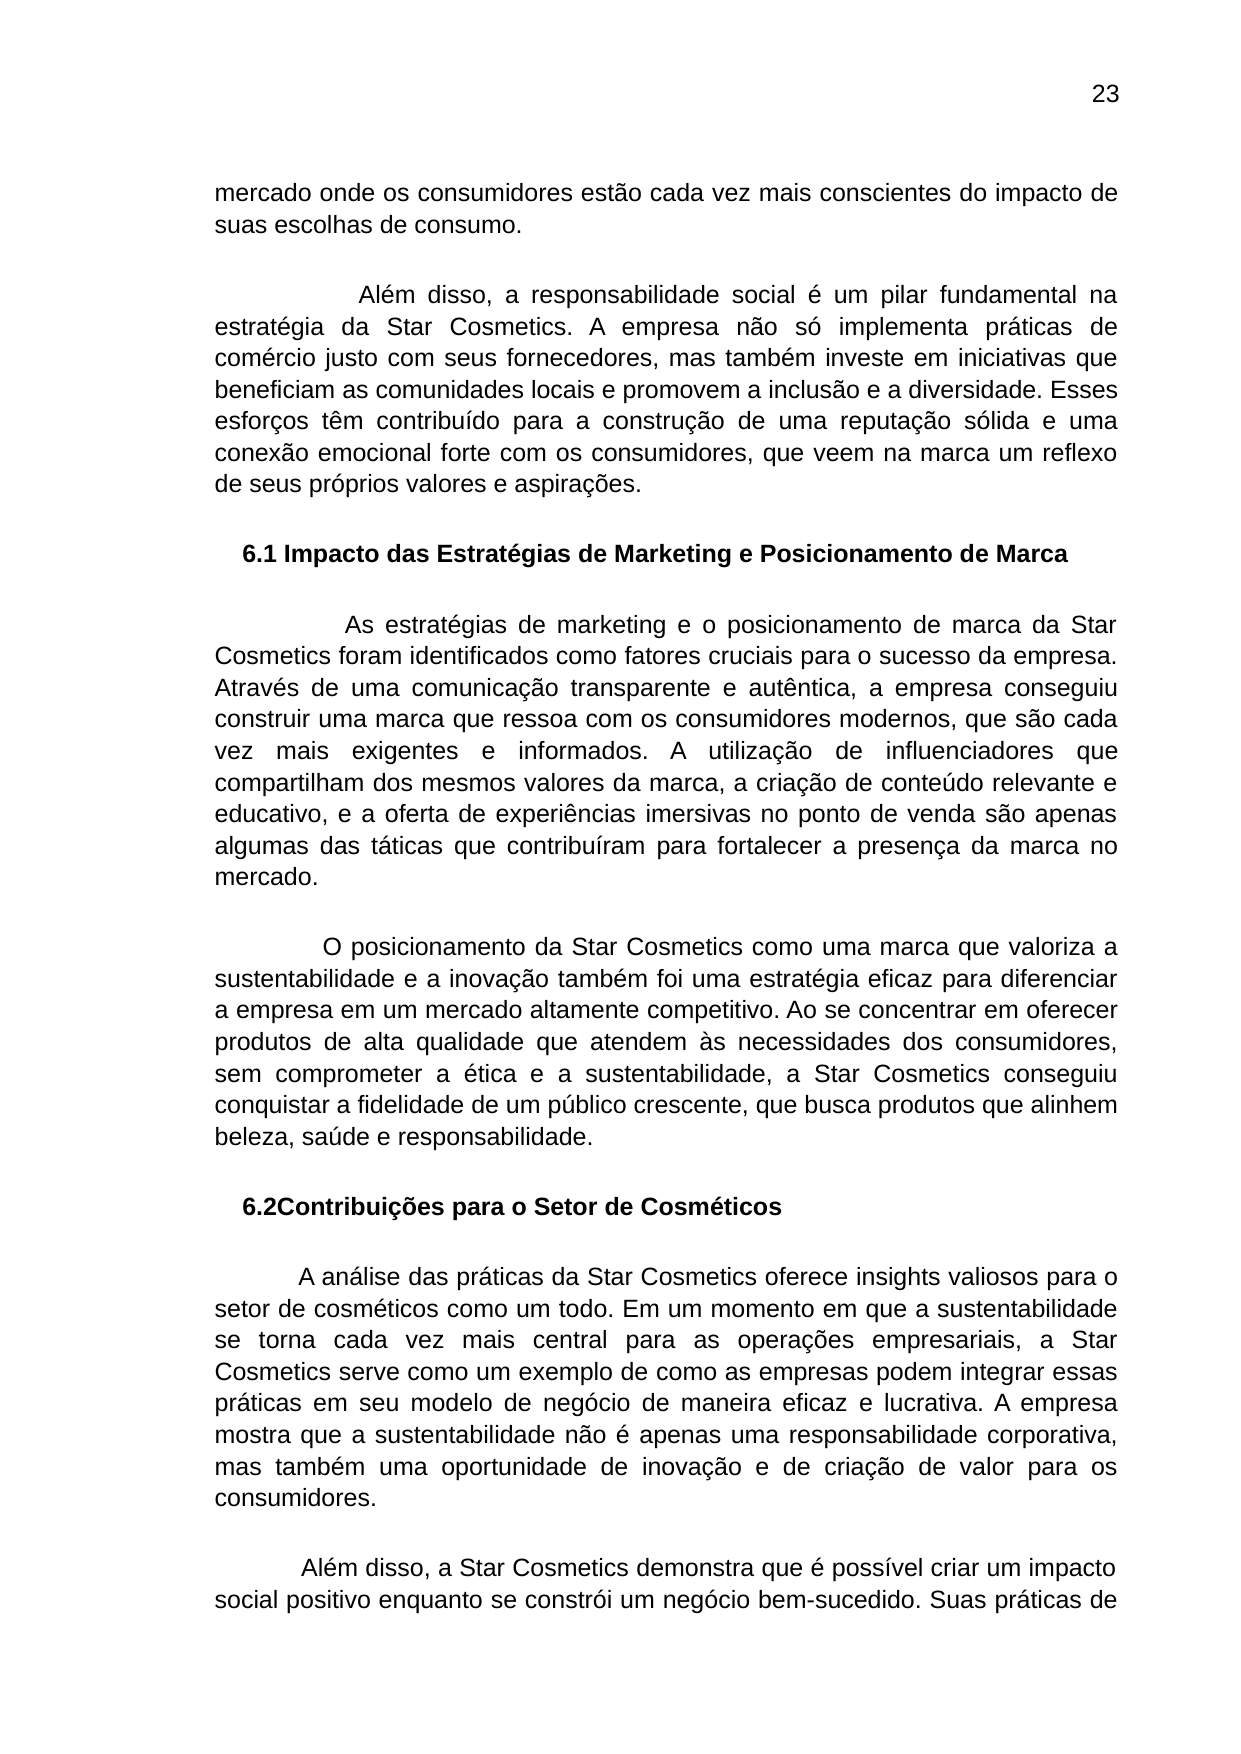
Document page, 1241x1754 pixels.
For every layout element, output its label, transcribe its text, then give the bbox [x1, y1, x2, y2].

text 6.2Contribuições para o Setor de Cosméticos [214, 1192, 1119, 1221]
text 6.1 Impacto das Estratégias de Marketing e Posicionamento de Marca [214, 539, 1119, 568]
text Além disso, a responsabilidade social é um pilar fundamental na estratégia da Star Cosmetics. A empresa não só implementa práticas de comércio justo com seus fornecedores, mas também investe em iniciativas que beneficiam as comunidades locais e promovem a inclusão e a diversidade. Esses esforços têm contribuído para a construção de uma reputação sólida e uma conexão emocional forte com os consumidores, que veem na marca um reflexo de seus próprios valores e aspirações. [214, 280, 1119, 498]
text O posicionamento da Star Cosmetics como uma marca que valoriza a sustentabilidade e a inovação também foi uma estratégia eficaz para diferenciar a empresa em um mercado altamente competitivo. Ao se concentrar em oferecer produtos de alta qualidade que atendem às necessidades dos consumidores, sem comprometer a ética e a sustentabilidade, a Star Cosmetics conseguiu conquistar a fidelidade de um público crescente, que busca produtos que alinhem beleza, saúde e responsabilidade. [214, 932, 1119, 1151]
text As estratégias de marketing e o posicionamento de marca da Star Cosmetics foram identificados como fatores cruciais para o sucesso da empresa. Através de uma comunicação transparente e autêntica, a empresa conseguiu construir uma marca que ressoa com os consumidores modernos, que são cada vez mais exigentes e informados. A utilização de influenciadores que compartilham dos mesmos valores da marca, a criação de conteúdo relevante e educativo, e a oferta de experiências imersivas no ponto de venda são apenas algumas das táticas que contribuíram para fortalecer a presença da marca no mercado. [214, 610, 1119, 891]
text mercado onde os consumidores estão cada vez mais conscientes do impacto de suas escolhas de consumo. [214, 178, 1119, 238]
text A análise das práticas da Star Cosmetics oferece insights valiosos para o setor de cosméticos como um todo. Em um momento em que a sustentabilidade se torna cada vez mais central para as operações empresariais, a Star Cosmetics serve como um exemplo de como as empresas podem integrar essas práticas em seu modelo de negócio de maneira eficaz e lucrativa. A empresa mostra que a sustentabilidade não é apenas uma responsabilidade corporativa, mas também uma oportunidade de inovação e de criação de valor para os consumidores. [214, 1262, 1119, 1512]
text Além disso, a Star Cosmetics demonstra que é possível criar um impacto social positivo enquanto se constrói um negócio bem-sucedido. Suas práticas de [214, 1553, 1119, 1614]
